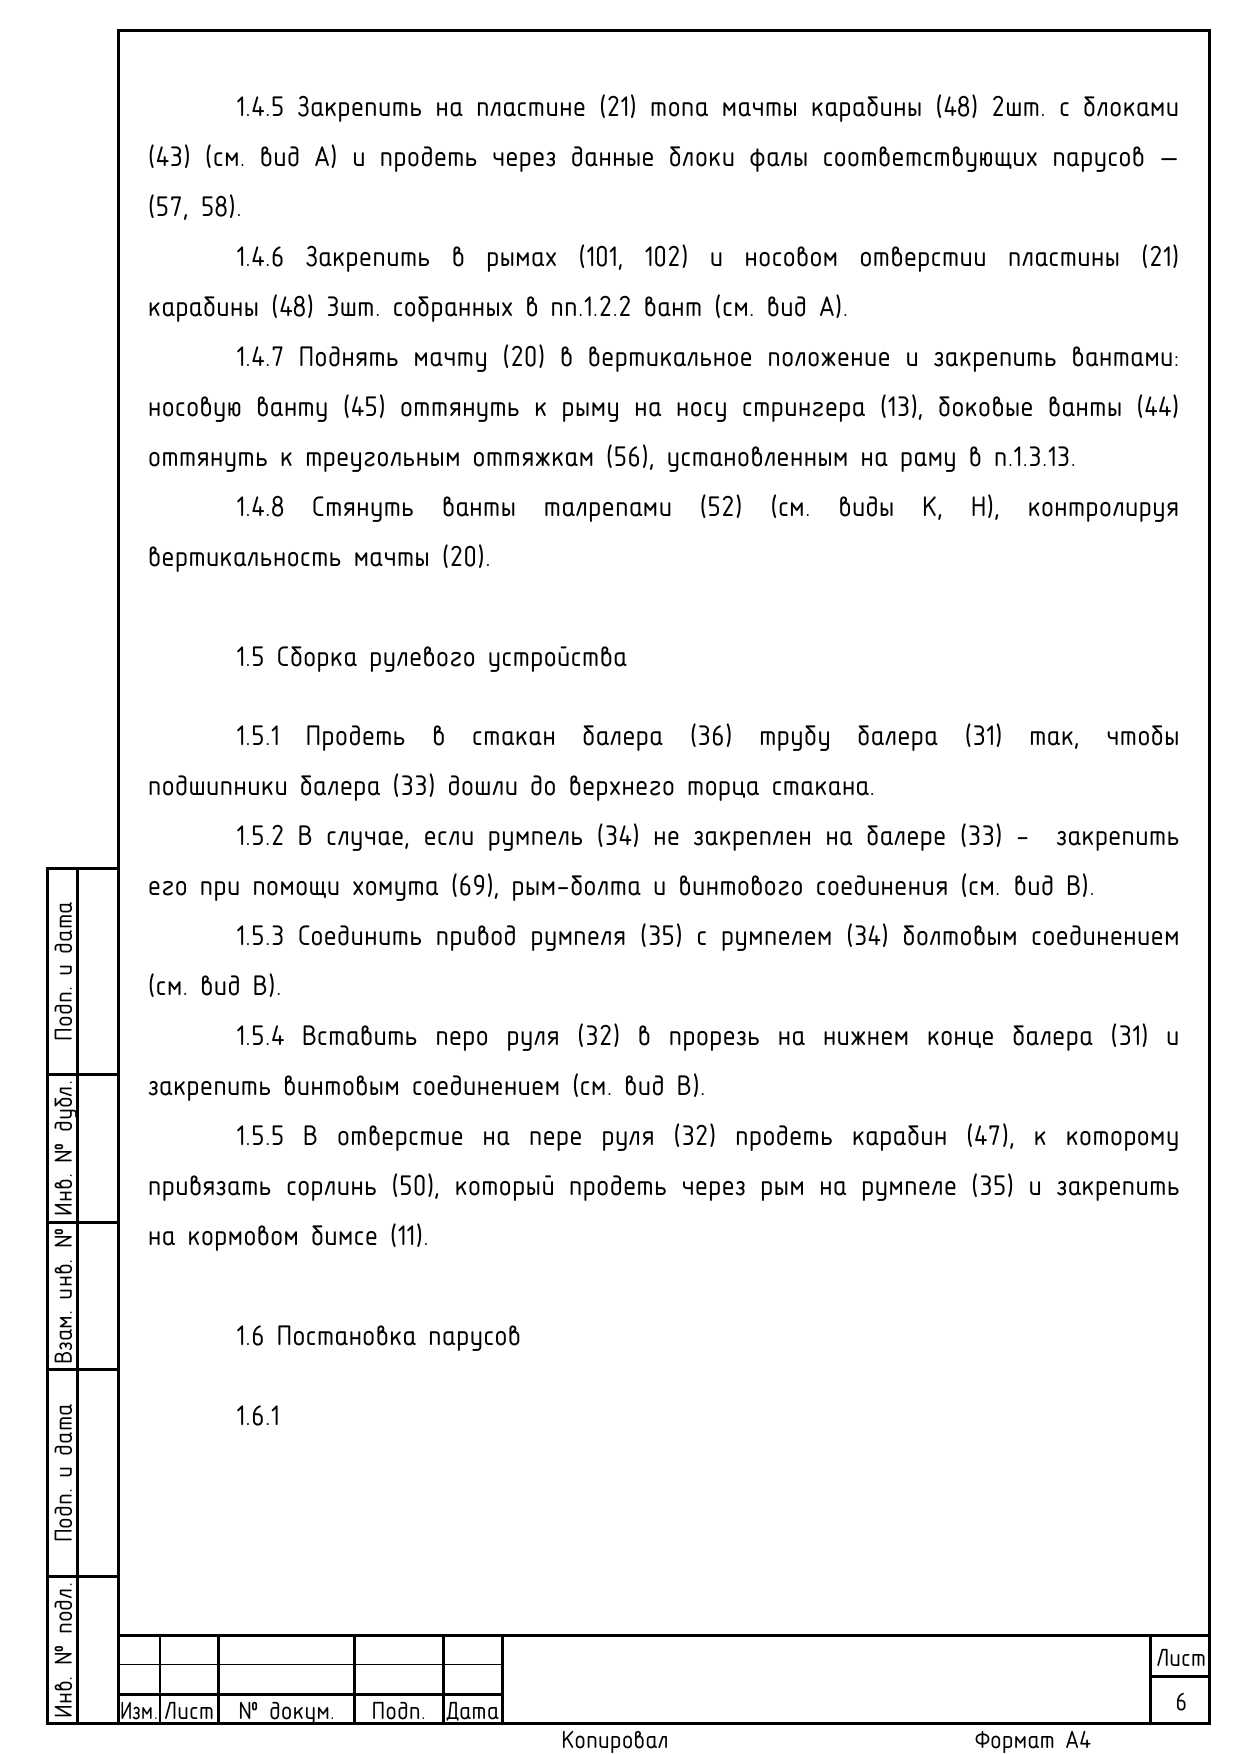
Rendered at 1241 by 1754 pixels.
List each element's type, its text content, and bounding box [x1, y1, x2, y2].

text 1.4.8 Стянуть ванты талрепами (52) (см. виды К, Н), контролируя вертикальность мачты (20). [148, 488, 1181, 572]
text 1.4.7 Поднять мачту (20) в вертикальное положение и закрепить вантами: носовую ванту (45) оттянуть к рыму на носу стрингера (13), боковые ванты (44) оттянуть к треугольным оттяжкам (56), установленным на раму в п.1.3.13. [148, 338, 1181, 472]
text 1.5.5 В отверстие на пере руля (32) продеть карабин (47), к которому привязать сорлинь (50), который продеть через рым на румпеле (35) и закрепить на кормовом бимсе (11). [148, 1118, 1181, 1251]
text 1.5.2 В случае, если румпель (34) не закреплен на балере (33) - закрепить его при помощи хомута (69), рым-болта и винтового соединения (см. вид В). [148, 818, 1181, 901]
subtitle Постановка парусов [148, 1318, 1181, 1351]
text 1.5.3 Соединить привод румпеля (35) с румпелем (34) болтовым соединением (см. вид В). [148, 918, 1181, 1001]
text 1.6.1 [148, 1397, 1181, 1431]
text 1.4.6 Закрепить в рымах (101, 102) и носовом отверстии пластины (21) карабины (48) 3шт. собранных в пп.1.2.2 вант (см. вид А). [148, 238, 1181, 322]
subtitle Сборка рулевого устройства [148, 638, 1181, 672]
text 1.5.1 Продеть в стакан балера (36) трубу балера (31) так, чтобы подшипники балера (33) дошли до верхнего торца стакана. [148, 718, 1181, 801]
text 1.5.4 Вставить перо руля (32) в прорезь на нижнем конце балера (31) и закрепить винтовым соединением (см. вид В). [148, 1018, 1181, 1101]
text 1.4.5 Закрепить на пластине (21) топа мачты карабины (48) 2шт. с блоками (43) (см. вид А) и продеть через данные блоки фалы соответствующих парусов — (57, 58). [148, 88, 1181, 222]
